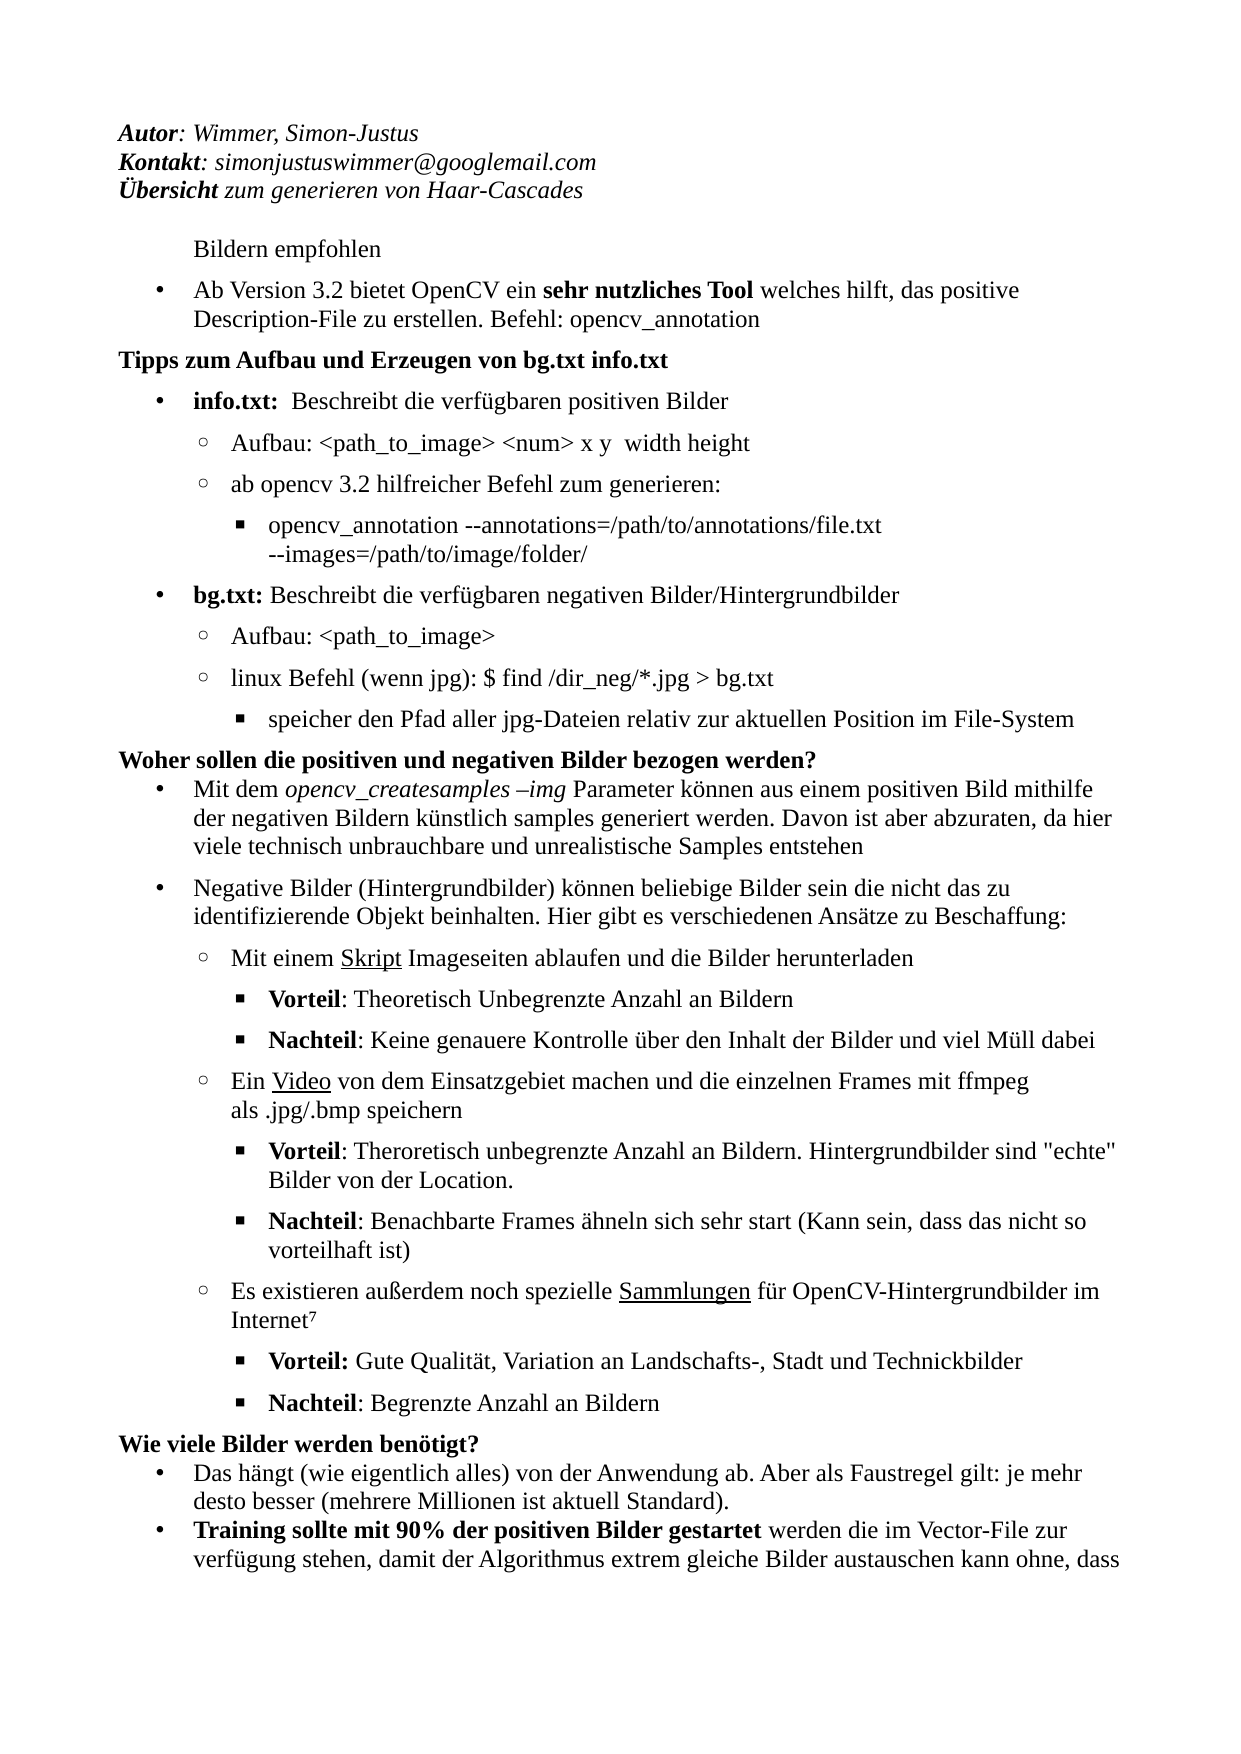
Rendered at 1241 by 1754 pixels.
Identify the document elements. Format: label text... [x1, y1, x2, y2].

list Nachteil: Begrenzte Anzahl an Bildern [231, 1388, 1122, 1416]
list Vorteil: Gute Qualität, Variation an Landschafts-, Stadt und Technickbilder [231, 1346, 1122, 1375]
text Woher sollen die positiven und negativen Bilder bezogen werden? [118, 745, 1122, 774]
list Bildern empfohlen [156, 234, 1122, 263]
list ab opencv 3.2 hilfreicher Befehl zum generieren: [193, 469, 1122, 498]
text Tipps zum Aufbau und Erzeugen von bg.txt info.txt [118, 345, 1122, 374]
list Ab Version 3.2 bietet OpenCV ein sehr nutzliches Tool welches hilft, das positive Description-File zu erstellen. Befehl: opencv_annotation [156, 275, 1122, 333]
list speicher den Pfad aller jpg-Dateien relativ zur aktuellen Position im File-System [231, 704, 1122, 733]
list linux Befehl (wenn jpg): $ find /dir_neg/*.jpg > bg.txt [193, 663, 1122, 691]
list Vorteil: Theoretisch Unbegrenzte Anzahl an Bildern [231, 984, 1122, 1013]
list Mit einem Skript Imageseiten ablaufen und die Bilder herunterladen [193, 943, 1122, 971]
list Es existieren außerdem noch spezielle Sammlungen für OpenCV-Hintergrundbilder im Internet⁷ [193, 1276, 1122, 1334]
list Negative Bilder (Hintergrundbilder) können beliebige Bilder sein die nicht das zu identifizierende Objekt beinhalten. Hier gibt es verschiedenen Ansätze zu Beschaffung: [156, 873, 1122, 930]
list info.txt: Beschreibt die verfügbaren positiven Bilder [156, 386, 1122, 415]
list Aufbau: <path_to_image> <num> x y width height [193, 428, 1122, 456]
text Wie viele Bilder werden benötigt? [118, 1429, 1122, 1458]
list Vorteil: Theroretisch unbegrenzte Anzahl an Bildern. Hintergrundbilder sind "echte" Bilder von der Location. [231, 1136, 1122, 1194]
list Ein Video von dem Einsatzgebiet machen und die einzelnen Frames mit ffmpeg als .jpg/.bmp speichern [193, 1066, 1122, 1124]
list Nachteil: Keine genauere Kontrolle über den Inhalt der Bilder und viel Müll dabei [231, 1025, 1122, 1054]
list bg.txt: Beschreibt die verfügbaren negativen Bilder/Hintergrundbilder [156, 580, 1122, 609]
list Nachteil: Benachbarte Frames ähneln sich sehr start (Kann sein, dass das nicht so vorteilhaft ist) [231, 1206, 1122, 1264]
list Aufbau: <path_to_image> [193, 621, 1122, 650]
list Training sollte mit 90% der positiven Bilder gestartet werden die im Vector-File zur verfügung stehen, damit der Algorithmus extrem gleiche Bilder austauschen kann ohne, dass [156, 1515, 1122, 1573]
list Das hängt (wie eigentlich alles) von der Anwendung ab. Aber als Faustregel gilt: je mehr desto besser (mehrere Millionen ist aktuell Standard). [156, 1458, 1122, 1515]
list Mit dem opencv_createsamples –img Parameter können aus einem positiven Bild mithilfe der negativen Bildern künstlich samples generiert werden. Davon ist aber abzuraten, da hier viele technisch unbrauchbare und unrealistische Samples entstehen [156, 774, 1122, 860]
list opencv_annotation --annotations=/path/to/annotations/file.txt --images=/path/to/image/folder/ [231, 510, 1122, 568]
